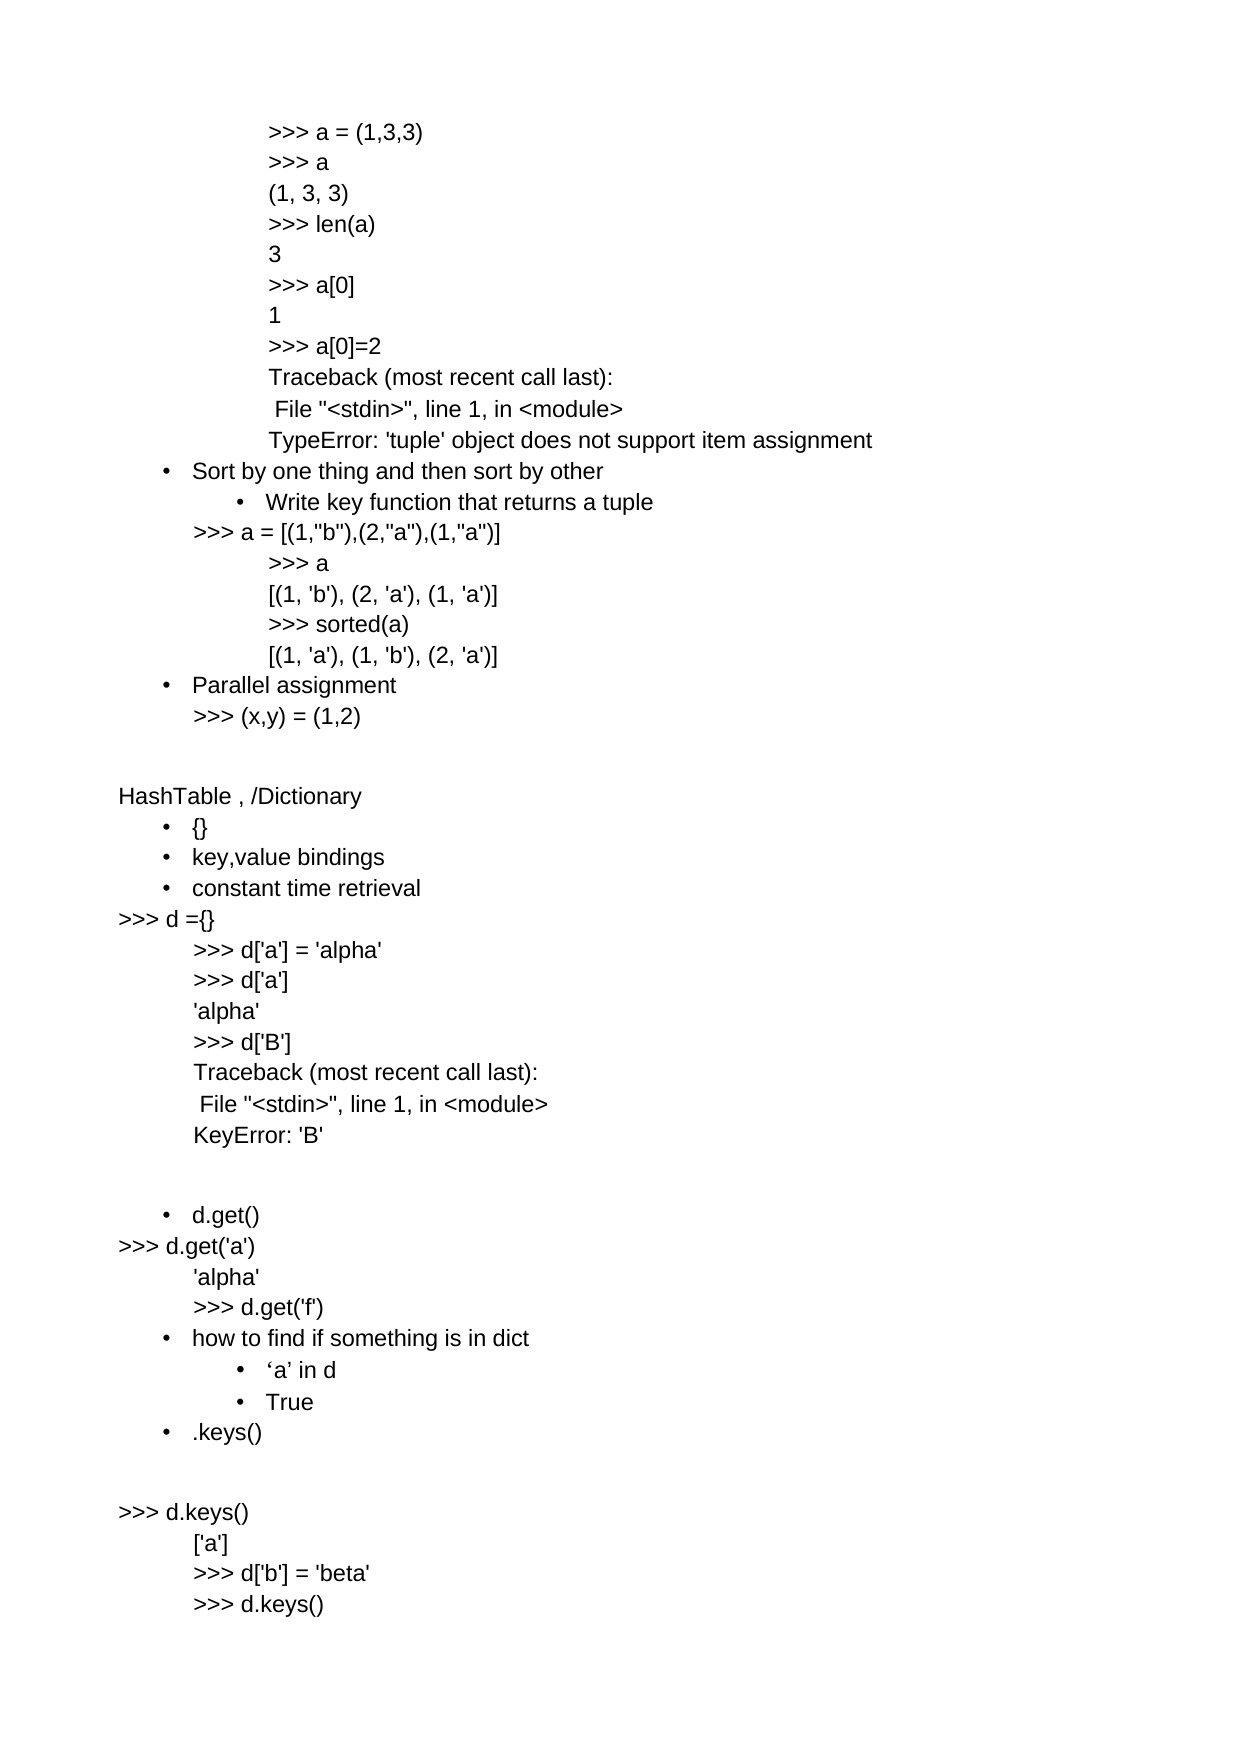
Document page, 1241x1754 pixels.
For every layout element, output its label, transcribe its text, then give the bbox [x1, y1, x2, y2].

text 1 [268, 302, 1122, 329]
text [(1, 'b'), (2, 'a'), (1, 'a')] [268, 580, 1122, 607]
text >>> a [268, 149, 1122, 176]
text >>> (x,y) = (1,2) [193, 703, 1122, 729]
list Sort by one thing and then sort by other [162, 457, 1122, 484]
text TypeError: 'tuple' object does not support item assignment [268, 426, 1122, 453]
list constant time retrieval [162, 875, 1122, 902]
text 'alpha' [193, 1263, 1122, 1290]
text HashTable , /Dictionary [118, 782, 1122, 809]
list True [236, 1388, 1122, 1415]
text >>> d['B'] [193, 1028, 1122, 1055]
text File "<stdin>", line 1, in <module> [193, 1089, 1122, 1118]
text >>> d.keys() [193, 1591, 1122, 1617]
text >>> d.keys() [118, 1499, 1122, 1526]
text 'alpha' [193, 997, 1122, 1024]
text >>> d.get('f') [193, 1294, 1122, 1321]
list d.get() [162, 1202, 1122, 1229]
list {} [162, 813, 1122, 840]
text >>> sorted(a) [268, 611, 1122, 637]
text >>> d.get('a') [118, 1232, 1122, 1259]
text 3 [268, 241, 1122, 267]
text >>> a = [(1,"b"),(2,"a"),(1,"a")] [193, 519, 1122, 546]
list key,value bindings [162, 844, 1122, 871]
text >>> a[0]=2 [268, 332, 1122, 359]
text [(1, 'a'), (1, 'b'), (2, 'a')] [268, 641, 1122, 668]
text >>> d['a'] [193, 967, 1122, 994]
list .keys() [162, 1419, 1122, 1446]
text Traceback (most recent call last): [193, 1059, 1122, 1086]
text >>> a = (1,3,3) [268, 118, 1122, 145]
text Traceback (most recent call last): [268, 363, 1122, 390]
text KeyError: 'B' [193, 1122, 1122, 1149]
text >>> d['a'] = 'alpha' [193, 936, 1122, 963]
text (1, 3, 3) [268, 179, 1122, 206]
list Parallel assignment [162, 672, 1122, 699]
text ['a'] [193, 1529, 1122, 1556]
text >>> len(a) [268, 210, 1122, 237]
list how to find if something is in dict [162, 1324, 1122, 1351]
list ‘a’ in d [236, 1355, 1122, 1384]
text File "<stdin>", line 1, in <module> [268, 394, 1122, 422]
text >>> a[0] [268, 271, 1122, 298]
text >>> a [268, 549, 1122, 576]
text >>> d ={} [118, 906, 1122, 932]
list Write key function that returns a tuple [236, 488, 1122, 515]
text >>> d['b'] = 'beta' [193, 1560, 1122, 1587]
